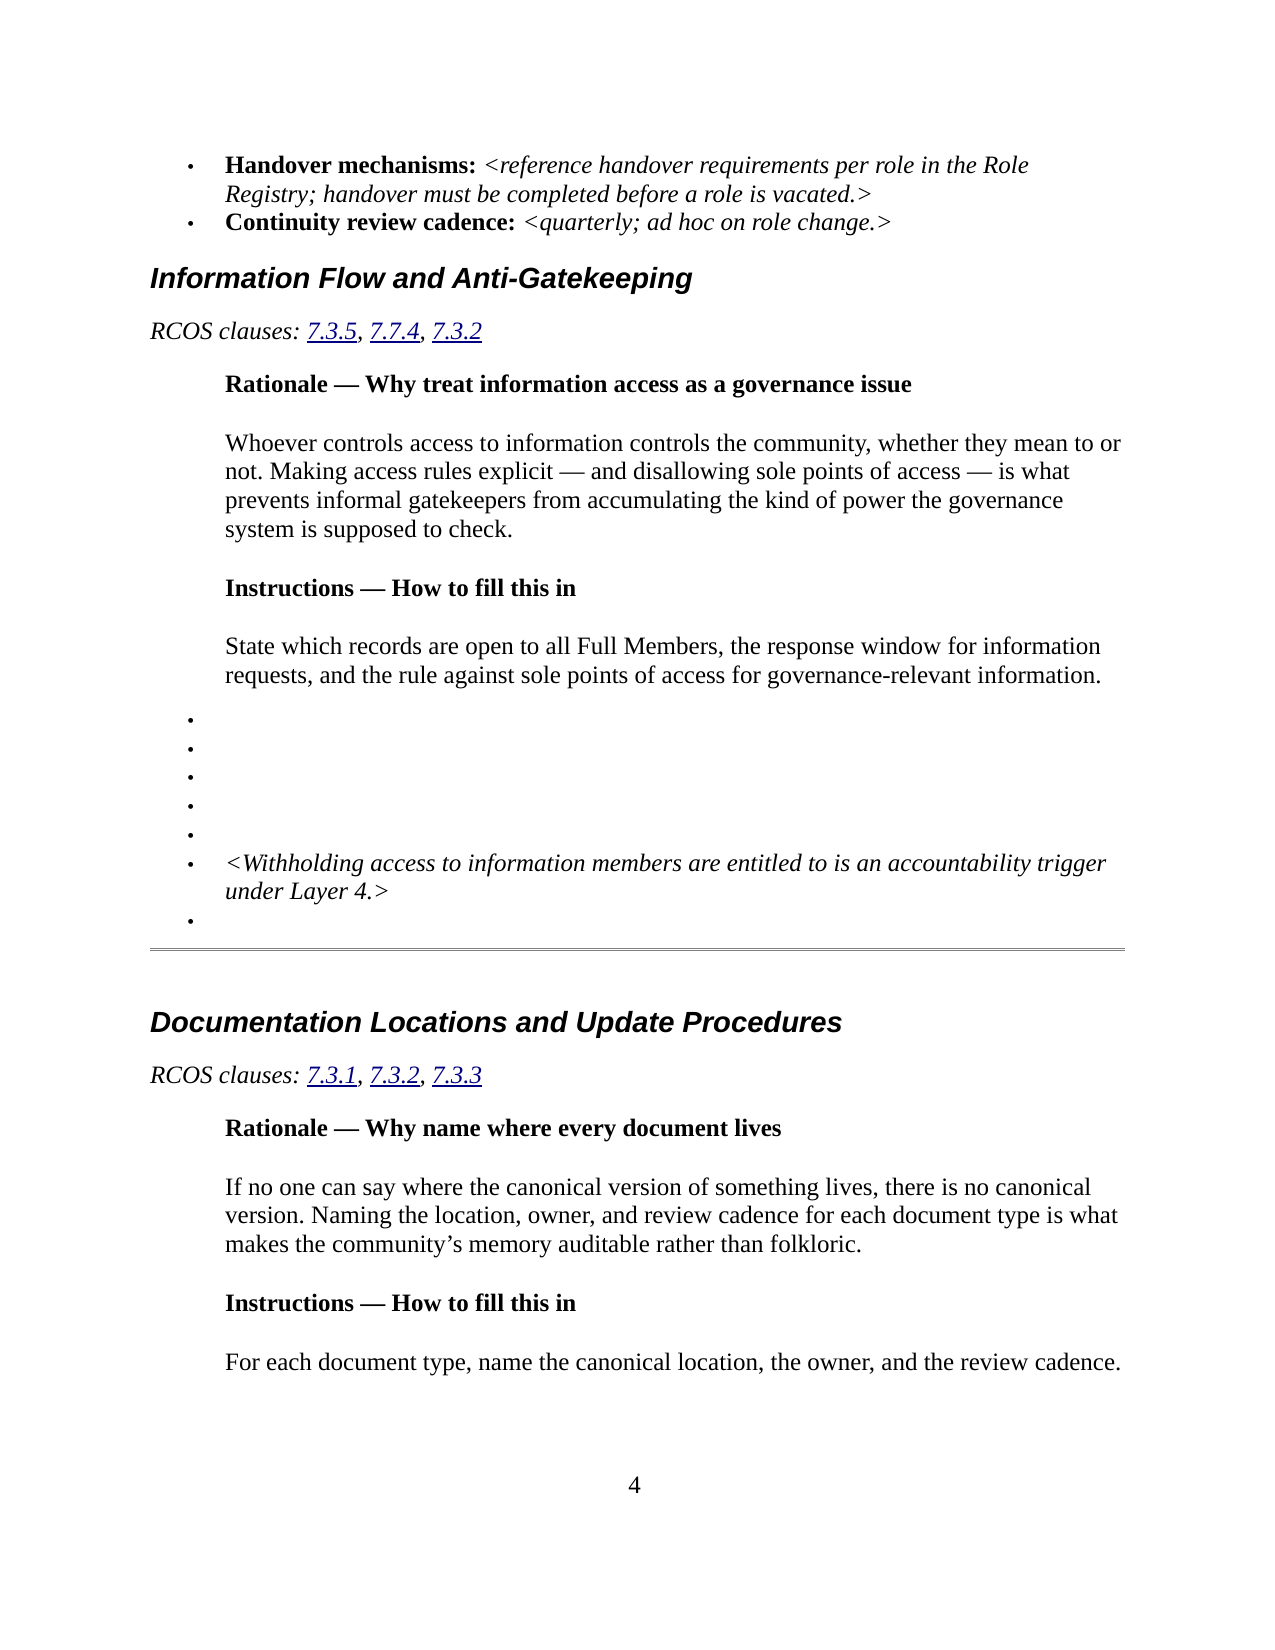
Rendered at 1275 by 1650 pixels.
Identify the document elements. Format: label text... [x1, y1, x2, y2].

list Handover mechanisms: <reference handover requirements per role in the Role Registry; handover must be completed before a role is vacated.> [187, 150, 1125, 207]
text If no one can say where the canonical version of something lives, there is no canonical version. Naming the location, owner, and review cadence for each document type is what makes the community’s memory auditable rather than folkloric. [225, 1172, 1125, 1258]
text Rationale — Why treat information access as a governance issue [225, 369, 1125, 398]
text State which records are open to all Full Members, the response window for information requests, and the rule against sole points of access for governance-relevant information. [225, 631, 1125, 689]
text Instructions — How to fill this in [225, 1288, 1125, 1317]
text Whoever controls access to information controls the community, whether they mean to or not. Making access rules explicit — and disallowing sole points of access — is what prevents informal gatekeepers from accumulating the kind of power the governance system is supposed to check. [225, 428, 1125, 543]
text For each document type, name the canonical location, the owner, and the review cadence. [225, 1347, 1125, 1375]
list <Withholding access to information members are entitled to is an accountability trigger under Layer 4.> [187, 848, 1125, 905]
text RCOS clauses: 7.3.5, 7.7.4, 7.3.2 [150, 316, 1125, 345]
text RCOS clauses: 7.3.1, 7.3.2, 7.3.3 [150, 1060, 1125, 1089]
list Continuity review cadence: <quarterly; ad hoc on role change.> [187, 207, 1125, 236]
text Rationale — Why name where every document lives [225, 1113, 1125, 1142]
text Instructions — How to fill this in [225, 573, 1125, 601]
subtitle Information Flow and Anti-Gatekeeping [150, 261, 1125, 295]
subtitle Documentation Locations and Update Procedures [150, 1005, 1125, 1039]
